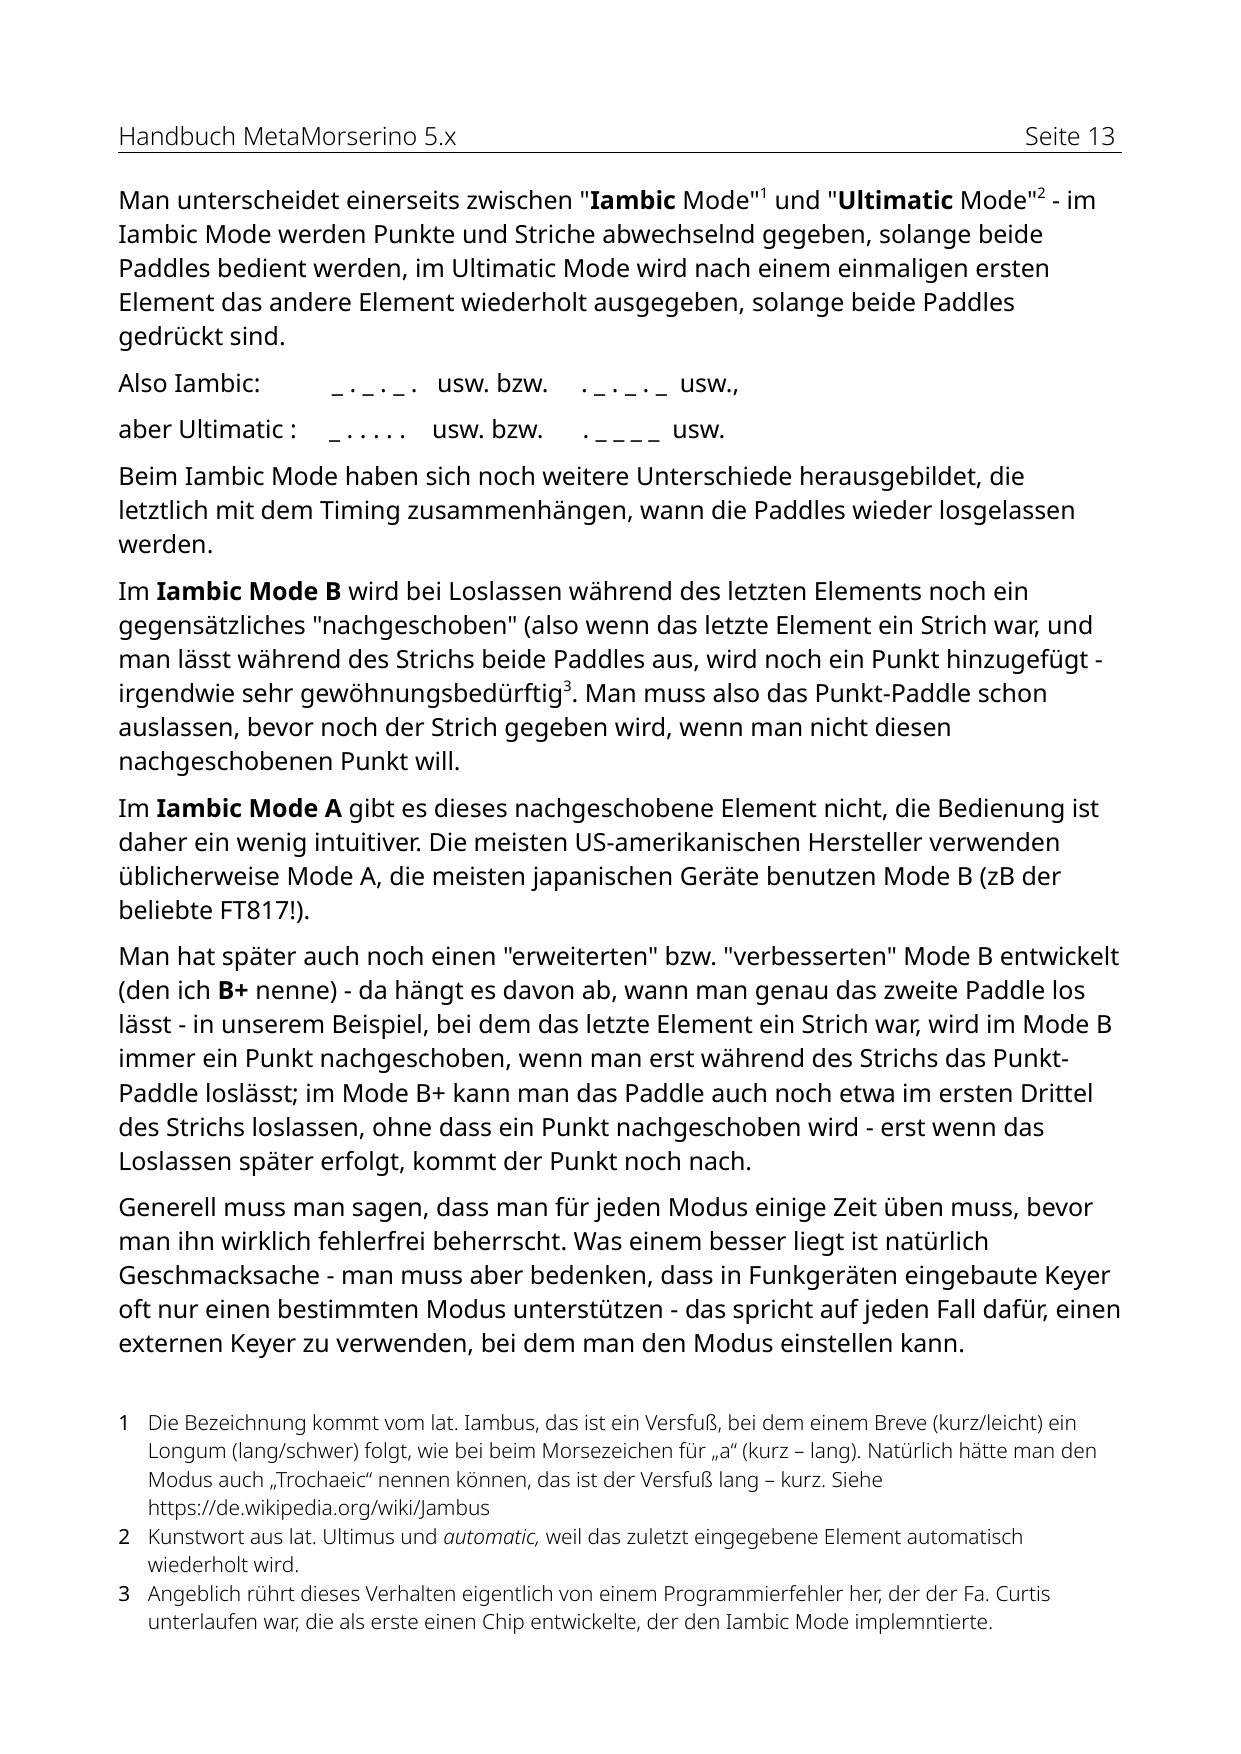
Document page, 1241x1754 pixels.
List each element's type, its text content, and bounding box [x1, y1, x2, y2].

text Im Iambic Mode A gibt es dieses nachgeschobene Element nicht, die Bedienung ist daher ein wenig intuitiver. Die meisten US-amerikanischen Hersteller verwenden üblicherweise Mode A, die meisten japanischen Geräte benutzen Mode B (zB der beliebte FT817!). [118, 790, 1122, 926]
text Man unterscheidet einerseits zwischen "Iambic Mode" und "Ultimatic Mode" - im Iambic Mode werden Punkte und Striche abwechselnd gegeben, solange beide Paddles bedient werden, im Ultimatic Mode wird nach einem einmaligen ersten Element das andere Element wiederholt ausgegeben, solange beide Paddles gedrückt sind. [118, 183, 1122, 353]
text Im Iambic Mode B wird bei Loslassen während des letzten Elements noch ein gegensätzliches "nachgeschoben" (also wenn das letzte Element ein Strich war, und man lässt während des Strichs beide Paddles aus, wird noch ein Punkt hinzugefügt - irgendwie sehr gewöhnungsbedürftig. Man muss also das Punkt-Paddle schon auslassen, bevor noch der Strich gegeben wird, wenn man nicht diesen nachgeschobenen Punkt will. [118, 573, 1122, 778]
text Also Iambic: _ . _ . _ . usw. bzw. . _ . _ . _ usw., [118, 366, 1122, 399]
text Die Bezeichnung kommt vom lat. Iambus, das ist ein Versfuß, bei dem einem Breve (kurz/leicht) ein Longum (lang/schwer) folgt, wie bei beim Morsezeichen für „a“ (kurz – lang). Natürlich hätte man den Modus auch „Trochaeic“ nennen können, das ist der Versfuß lang – kurz. Siehe https://de.wikipedia.org/wiki/Jambus [118, 1408, 1122, 1522]
text Kunstwort aus lat. Ultimus und automatic, weil das zuletzt eingegebene Element automatisch wiederholt wird. [118, 1522, 1122, 1579]
text Angeblich rührt dieses Verhalten eigentlich von einem Programmierfehler her, der der Fa. Curtis unterlaufen war, die als erste einen Chip entwickelte, der den Iambic Mode implemntierte. [118, 1579, 1122, 1636]
text Generell muss man sagen, dass man für jeden Modus einige Zeit üben muss, bevor man ihn wirklich fehlerfrei beherrscht. Was einem besser liegt ist natürlich Geschmacksache - man muss aber bedenken, dass in Funkgeräten eingebaute Keyer oft nur einen bestimmten Modus unterstützen - das spricht auf jeden Fall dafür, einen externen Keyer zu verwenden, bei dem man den Modus einstellen kann. [118, 1190, 1122, 1360]
text Beim Iambic Mode haben sich noch weitere Unterschiede herausgebildet, die letztlich mit dem Timing zusammenhängen, wann die Paddles wieder losgelassen werden. [118, 459, 1122, 561]
text Man hat später auch noch einen "erweiterten" bzw. "verbesserten" Mode B entwickelt (den ich B+ nenne) - da hängt es davon ab, wann man genau das zweite Paddle los lässt - in unserem Beispiel, bei dem das letzte Element ein Strich war, wird im Mode B immer ein Punkt nachgeschoben, wenn man erst während des Strichs das Punkt-Paddle loslässt; im Mode B+ kann man das Paddle auch noch etwa im ersten Drittel des Strichs loslassen, ohne dass ein Punkt nachgeschoben wird - erst wenn das Loslassen später erfolgt, kommt der Punkt noch nach. [118, 939, 1122, 1177]
text aber Ultimatic : _ . . . . . usw. bzw. . _ _ _ _ usw. [118, 412, 1122, 446]
